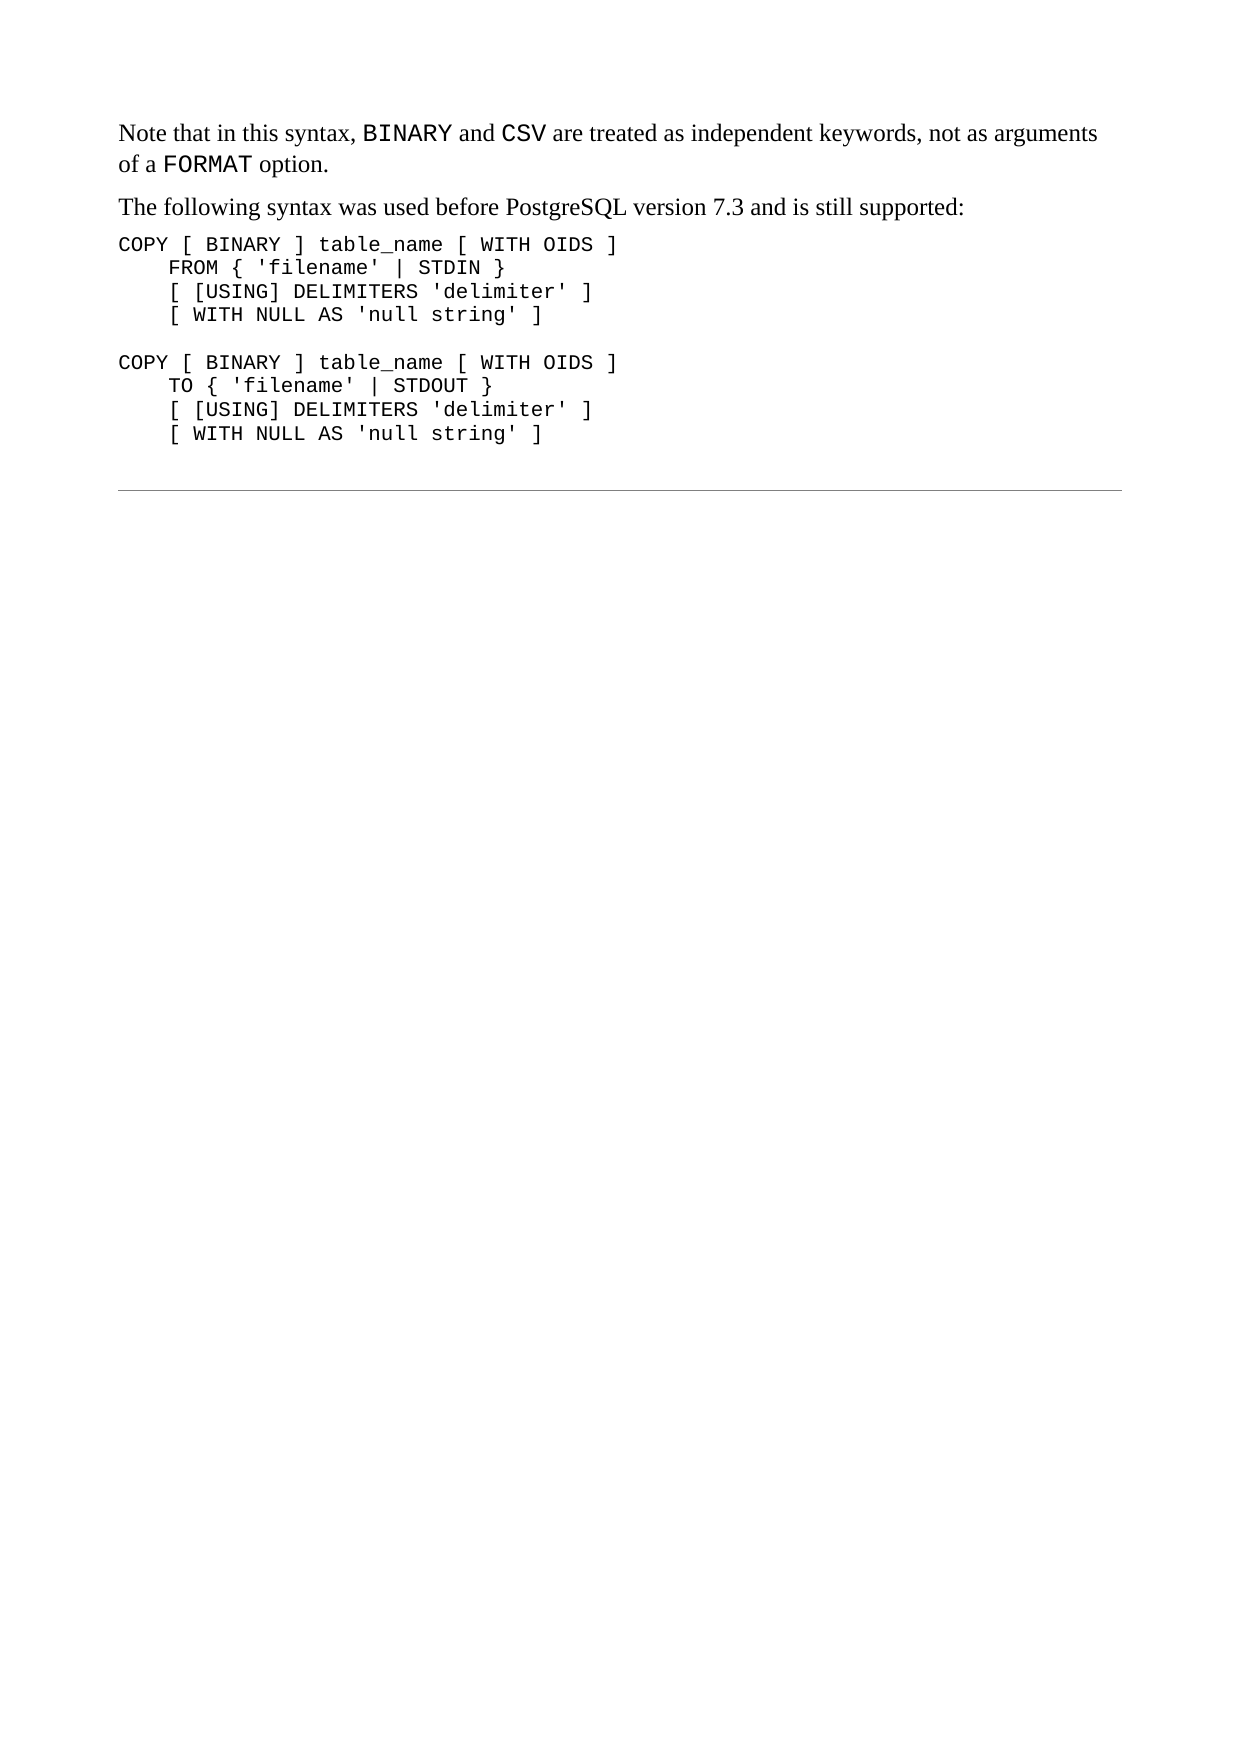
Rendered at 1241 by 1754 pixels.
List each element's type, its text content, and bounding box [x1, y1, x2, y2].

text [ WITH NULL AS 'null string' ] [118, 304, 1122, 328]
text [ [USING] DELIMITERS 'delimiter' ] [118, 399, 1122, 423]
text [ [USING] DELIMITERS 'delimiter' ] [118, 281, 1122, 304]
text TO { 'filename' | STDOUT } [118, 375, 1122, 399]
text [ WITH NULL AS 'null string' ] [118, 423, 1122, 446]
text COPY [ BINARY ] table_name [ WITH OIDS ] [118, 352, 1122, 375]
text The following syntax was used before PostgreSQL version 7.3 and is still supported: [118, 192, 1122, 221]
text COPY [ BINARY ] table_name [ WITH OIDS ] [118, 233, 1122, 257]
text FROM { 'filename' | STDIN } [118, 257, 1122, 281]
text Note that in this syntax, BINARY and CSV are treated as independent keywords, not as arguments of a FORMAT option. [118, 118, 1122, 180]
